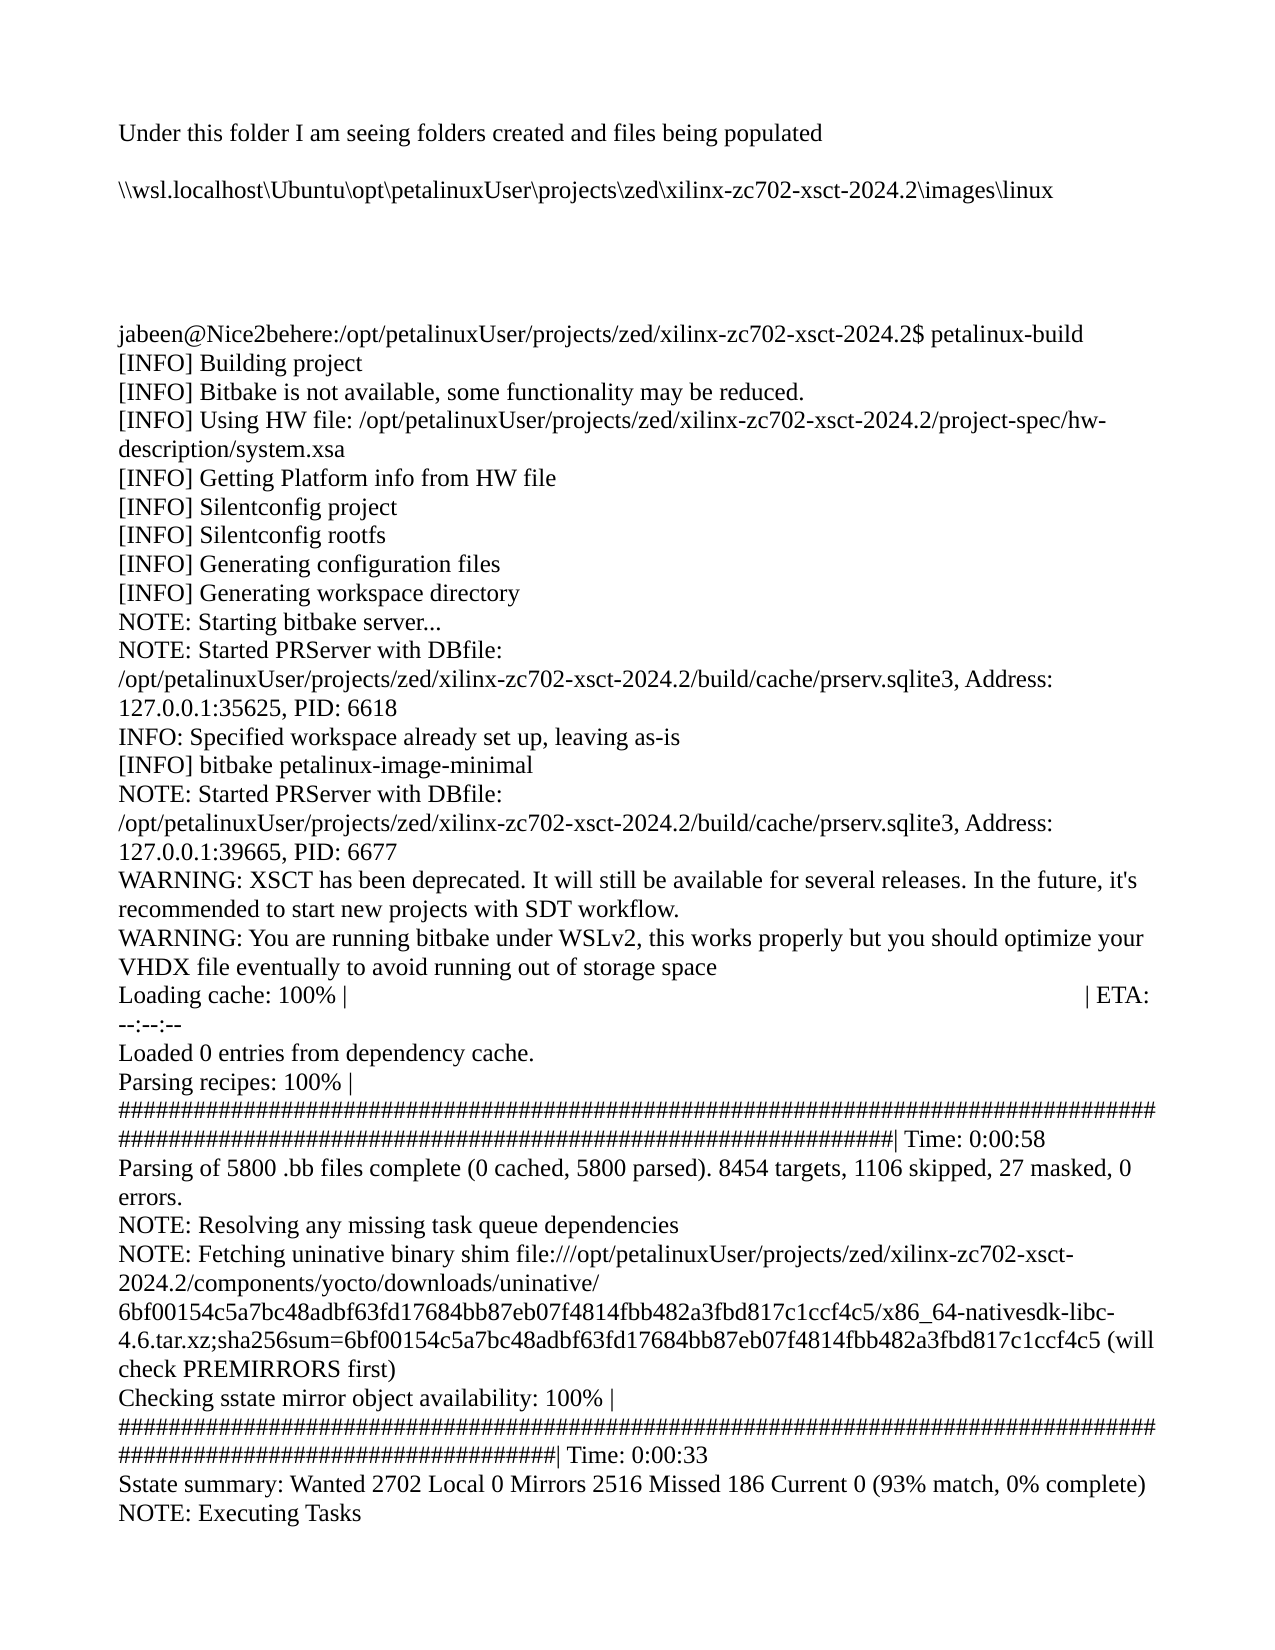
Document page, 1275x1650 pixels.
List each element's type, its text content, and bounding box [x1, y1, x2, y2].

text [INFO] Getting Platform info from HW file [118, 463, 1157, 492]
text Sstate summary: Wanted 2702 Local 0 Mirrors 2516 Missed 186 Current 0 (93% match, 0% complete) [118, 1469, 1157, 1498]
text NOTE: Started PRServer with DBfile: /opt/petalinuxUser/projects/zed/xilinx-zc702-xsct-2024.2/build/cache/prserv.sqlite3, Address: 127.0.0.1:35625, PID: 6618 [118, 636, 1157, 722]
text [INFO] Silentconfig project [118, 492, 1157, 521]
text \\wsl.localhost\Ubuntu\opt\petalinuxUser\projects\zed\xilinx-zc702-xsct-2024.2\images\linux [118, 176, 1157, 204]
text Loading cache: 100% | | ETA: --:--:-- [118, 981, 1157, 1038]
text WARNING: You are running bitbake under WSLv2, this works properly but you should optimize your VHDX file eventually to avoid running out of storage space [118, 923, 1157, 981]
text Parsing of 5800 .bb files complete (0 cached, 5800 parsed). 8454 targets, 1106 skipped, 27 masked, 0 errors. [118, 1153, 1157, 1211]
text NOTE: Starting bitbake server... [118, 607, 1157, 636]
text [INFO] Generating workspace directory [118, 578, 1157, 607]
text NOTE: Executing Tasks [118, 1498, 1157, 1527]
text Loaded 0 entries from dependency cache. [118, 1038, 1157, 1067]
text Checking sstate mirror object availability: 100% |######################################################################################################################| Time: 0:00:33 [118, 1383, 1157, 1469]
text INFO: Specified workspace already set up, leaving as-is [118, 722, 1157, 751]
text [INFO] Silentconfig rootfs [118, 521, 1157, 549]
text [INFO] Bitbake is not available, some functionality may be reduced. [118, 377, 1157, 406]
text Parsing recipes: 100% |#################################################################################################################################################| Time: 0:00:58 [118, 1067, 1157, 1153]
text [INFO] Building project [118, 348, 1157, 377]
text NOTE: Fetching uninative binary shim file:///opt/petalinuxUser/projects/zed/xilinx-zc702-xsct-2024.2/components/yocto/downloads/uninative/6bf00154c5a7bc48adbf63fd17684bb87eb07f4814fbb482a3fbd817c1ccf4c5/x86_64-nativesdk-libc-4.6.tar.xz;sha256sum=6bf00154c5a7bc48adbf63fd17684bb87eb07f4814fbb482a3fbd817c1ccf4c5 (will check PREMIRRORS first) [118, 1239, 1157, 1383]
text Under this folder I am seeing folders created and files being populated [118, 118, 1157, 147]
text [INFO] Using HW file: /opt/petalinuxUser/projects/zed/xilinx-zc702-xsct-2024.2/project-spec/hw-description/system.xsa [118, 406, 1157, 463]
text jabeen@Nice2behere:/opt/petalinuxUser/projects/zed/xilinx-zc702-xsct-2024.2$ petalinux-build [118, 319, 1157, 348]
text WARNING: XSCT has been deprecated. It will still be available for several releases. In the future, it's recommended to start new projects with SDT workflow. [118, 866, 1157, 923]
text NOTE: Resolving any missing task queue dependencies [118, 1211, 1157, 1239]
text [INFO] bitbake petalinux-image-minimal [118, 751, 1157, 779]
text NOTE: Started PRServer with DBfile: /opt/petalinuxUser/projects/zed/xilinx-zc702-xsct-2024.2/build/cache/prserv.sqlite3, Address: 127.0.0.1:39665, PID: 6677 [118, 779, 1157, 866]
text [INFO] Generating configuration files [118, 549, 1157, 578]
